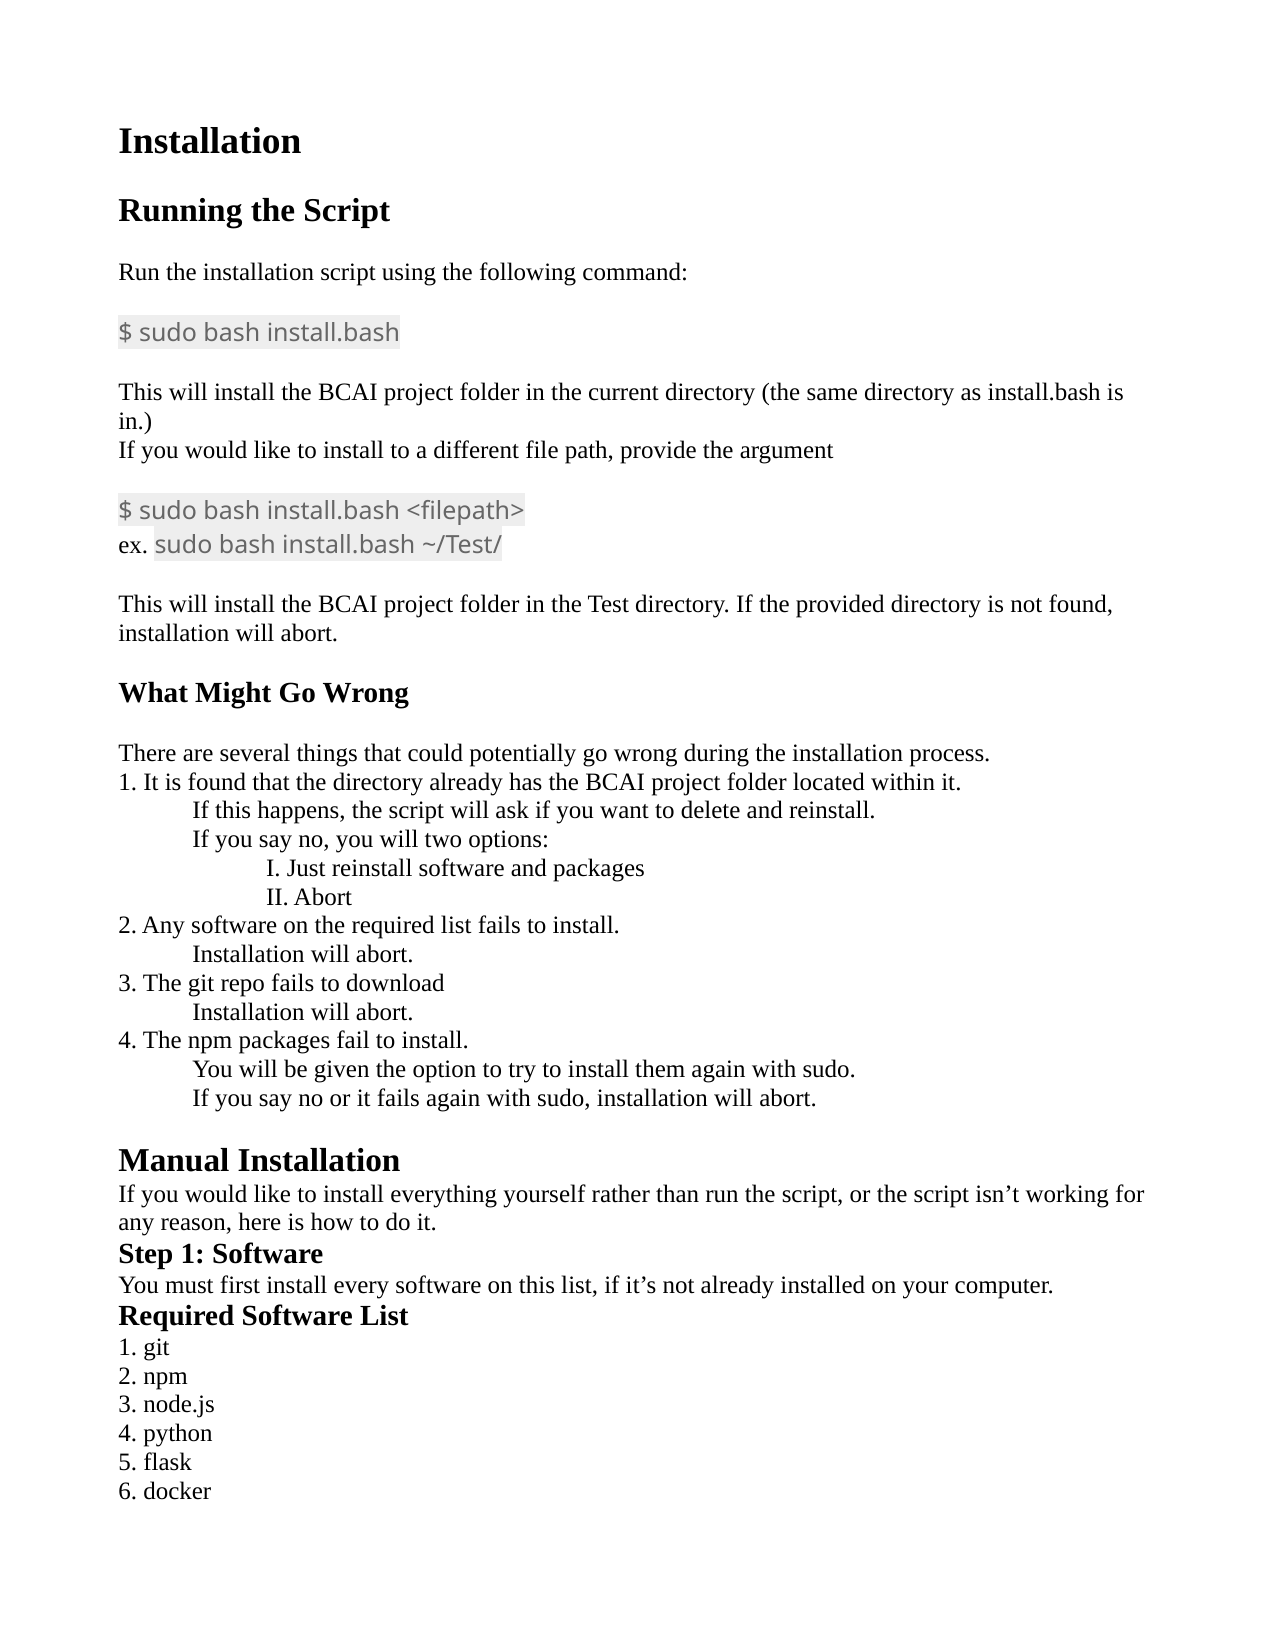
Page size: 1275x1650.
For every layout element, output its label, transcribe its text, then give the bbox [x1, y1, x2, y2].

text $ sudo bash install.bash <filepath> [118, 492, 1157, 526]
text 5. flask [118, 1447, 1157, 1476]
text This will install the BCAI project folder in the Test directory. If the provided directory is not found, installation will abort. [118, 589, 1157, 647]
text II. Abort [118, 882, 1157, 910]
text 2. npm [118, 1361, 1157, 1389]
text 3. node.js [118, 1389, 1157, 1418]
text 6. docker [118, 1476, 1157, 1504]
text 4. python [118, 1418, 1157, 1447]
text ex. sudo bash install.bash ~/Test/ [118, 526, 1157, 561]
text $ sudo bash install.bash [118, 314, 1157, 349]
text I. Just reinstall software and packages [118, 853, 1157, 882]
text Run the installation script using the following command: [118, 257, 1157, 286]
text 4. The npm packages fail to install. [118, 1025, 1157, 1054]
text Installation will abort. [118, 997, 1157, 1025]
text If you would like to install everything yourself rather than run the script, or the script isn’t working for any reason, here is how to do it. [118, 1179, 1157, 1236]
text If you would like to install to a different file path, provide the argument [118, 435, 1157, 464]
text You must first install every software on this list, if it’s not already installed on your computer. [118, 1270, 1157, 1298]
text If this happens, the script will ask if you want to delete and reinstall. [118, 795, 1157, 824]
text There are several things that could potentially go wrong during the installation process. [118, 738, 1157, 767]
text If you say no, you will two options: [118, 824, 1157, 853]
text This will install the BCAI project folder in the current directory (the same directory as install.bash is in.) [118, 377, 1157, 435]
text 2. Any software on the required list fails to install. [118, 910, 1157, 939]
text Required Software List [118, 1298, 1157, 1332]
text 1. git [118, 1332, 1157, 1361]
text Manual Installation [118, 1140, 1157, 1179]
text Step 1: Software [118, 1236, 1157, 1270]
text Installation will abort. [118, 939, 1157, 968]
text Installation [118, 118, 1157, 161]
text If you say no or it fails again with sudo, installation will abort. [118, 1083, 1157, 1112]
text 3. The git repo fails to download [118, 968, 1157, 997]
text Running the Script [118, 190, 1157, 228]
text 1. It is found that the directory already has the BCAI project folder located within it. [118, 767, 1157, 795]
text What Might Go Wrong [118, 676, 1157, 709]
text You will be given the option to try to install them again with sudo. [118, 1054, 1157, 1083]
